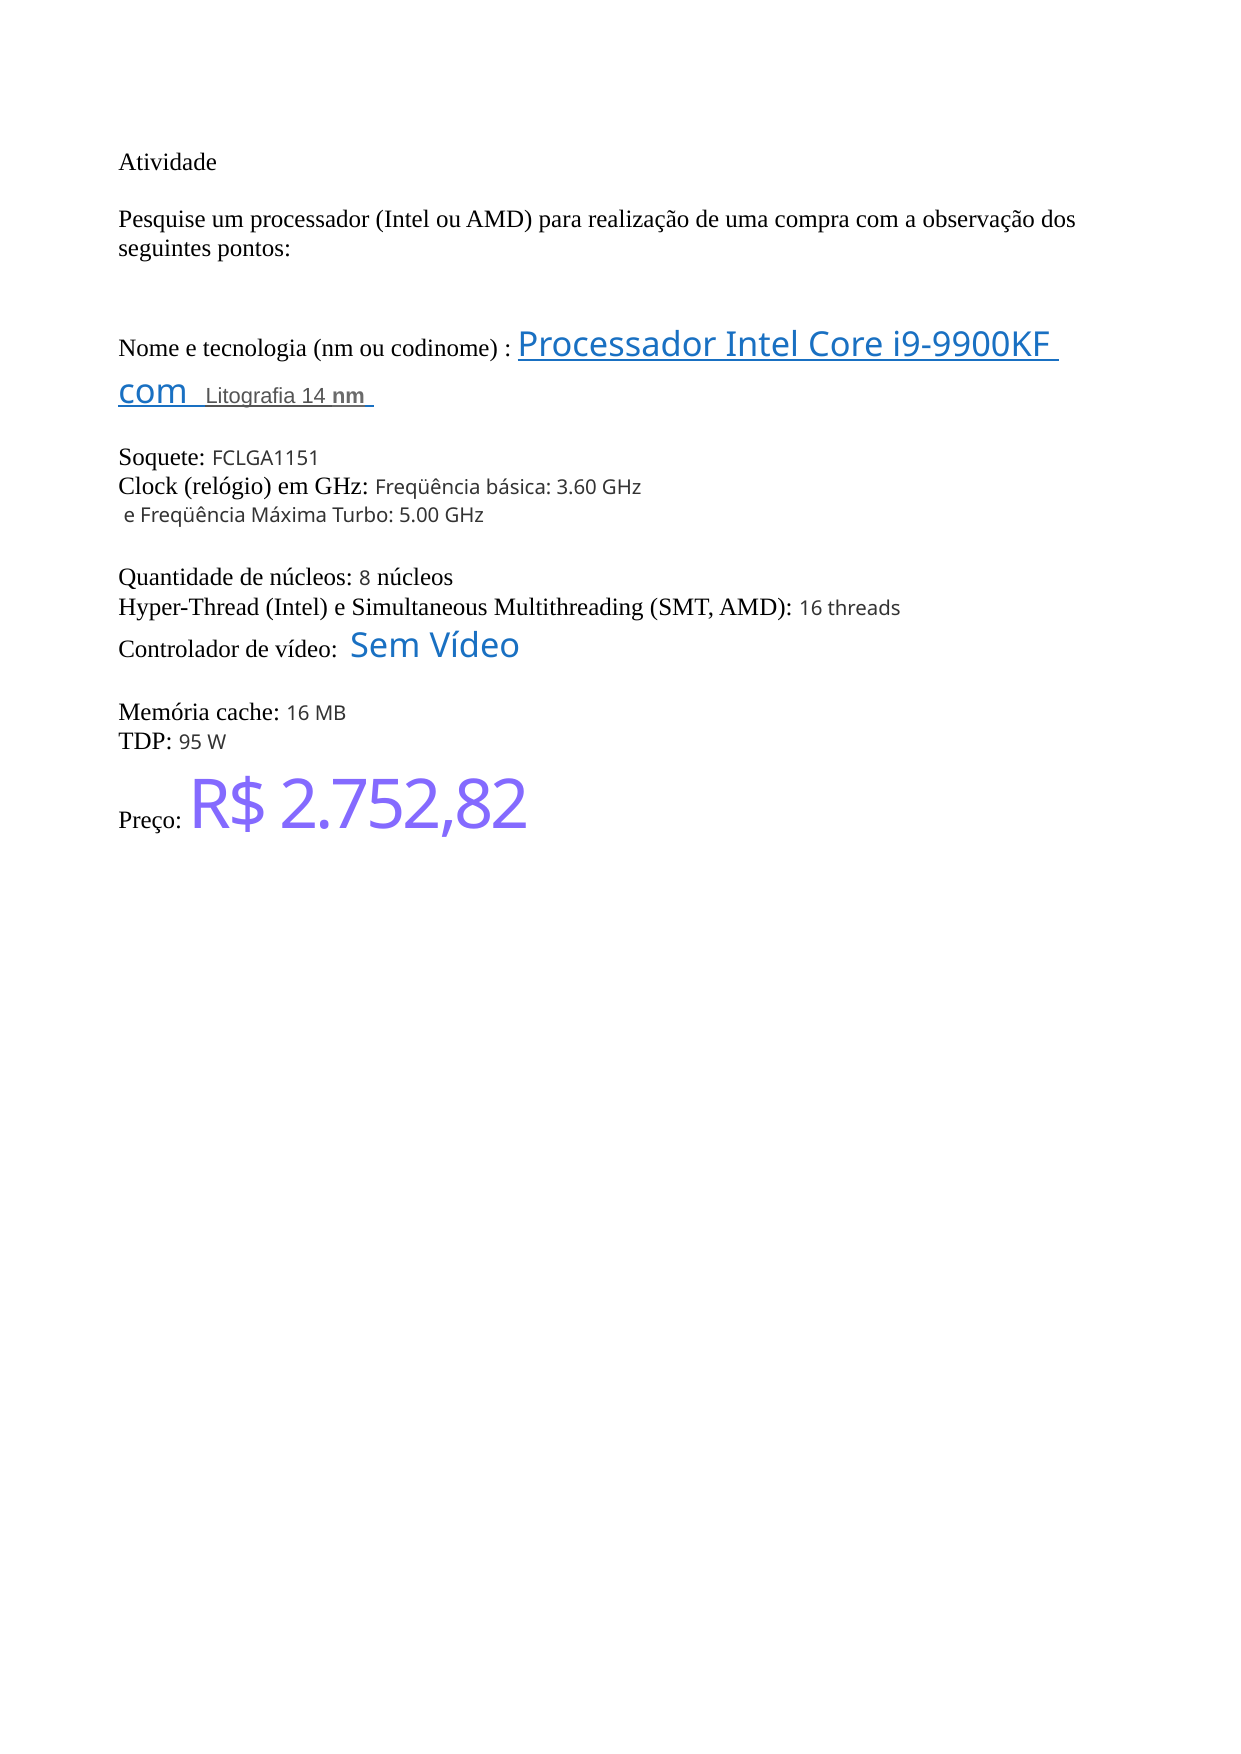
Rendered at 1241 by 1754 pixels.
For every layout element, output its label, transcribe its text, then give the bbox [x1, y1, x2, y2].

text Pesquise um processador (Intel ou AMD) para realização de uma compra com a observação dos seguintes pontos: [118, 204, 1122, 262]
text Controlador de vídeo: Sem Vídeo [118, 621, 1122, 668]
text Nome e tecnologia (nm ou codinome) : Processador Intel Core i9-9900KF com Litografia 14 nm [118, 319, 1122, 413]
text Atividade [118, 147, 1122, 176]
text e Freqüência Máxima Turbo: 5.00 GHz [118, 500, 1122, 528]
text Clock (relógio) em GHz: Freqüência básica: 3.60 GHz [118, 471, 1122, 500]
text Quantidade de núcleos: 8 núcleos [118, 562, 1122, 592]
text Memória cache: 16 MB [118, 697, 1122, 726]
text TDP: 95 W [118, 726, 1122, 755]
text Soquete: FCLGA1151 [118, 442, 1122, 471]
text Hyper-Thread (Intel) e Simultaneous Multithreading (SMT, AMD): 16 threads [118, 592, 1122, 621]
text Preço: R$ 2.752,82 [118, 755, 1122, 849]
